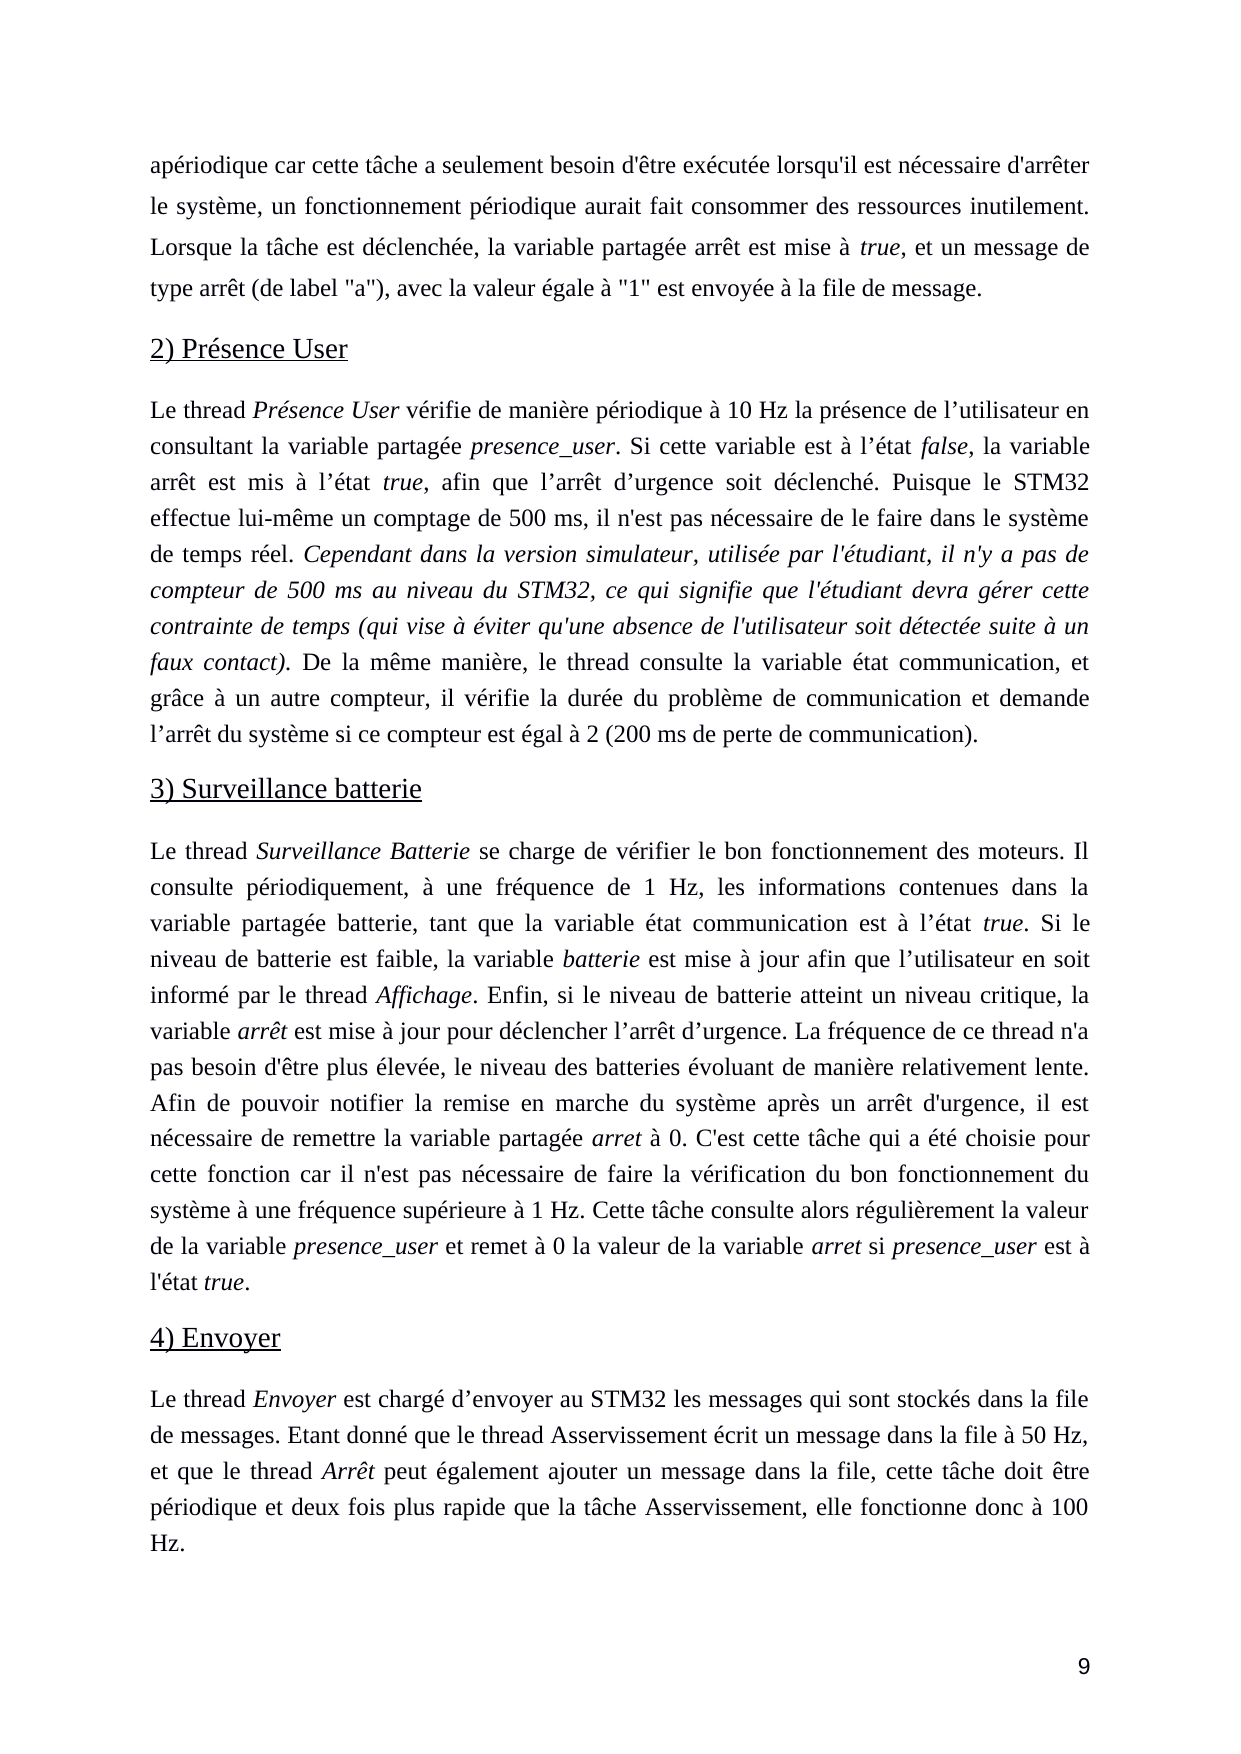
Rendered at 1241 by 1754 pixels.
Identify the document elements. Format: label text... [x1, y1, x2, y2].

text 3) Surveillance batterie [150, 771, 1090, 805]
text Le thread Envoyer est chargé d’envoyer au STM32 les messages qui sont stockés dans la file de messages. Etant donné que le thread Asservissement écrit un message dans la file à 50 Hz, et que le thread Arrêt peut également ajouter un message dans la file, cette tâche doit être périodique et deux fois plus rapide que la tâche Asservissement, elle fonctionne donc à 100 Hz. [150, 1384, 1090, 1557]
text 2) Présence User [150, 331, 1090, 364]
text Le thread Présence User vérifie de manière périodique à 10 Hz la présence de l’utilisateur en consultant la variable partagée presence_user. Si cette variable est à l’état false, la variable arrêt est mis à l’état true, afin que l’arrêt d’urgence soit déclenché. Puisque le STM32 effectue lui-même un comptage de 500 ms, il n'est pas nécessaire de le faire dans le système de temps réel. Cependant dans la version simulateur, utilisée par l'étudiant, il n'y a pas de compteur de 500 ms au niveau du STM32, ce qui signifie que l'étudiant devra gérer cette contrainte de temps (qui vise à éviter qu'une absence de l'utilisateur soit détectée suite à un faux contact). De la même manière, le thread consulte la variable état communication, et grâce à un autre compteur, il vérifie la durée du problème de communication et demande l’arrêt du système si ce compteur est égal à 2 (200 ms de perte de communication). [150, 395, 1090, 748]
text apériodique car cette tâche a seulement besoin d'être exécutée lorsqu'il est nécessaire d'arrêter le système, un fonctionnement périodique aurait fait consommer des ressources inutilement. Lorsque la tâche est déclenchée, la variable partagée arrêt est mise à true, et un message de type arrêt (de label "a"), avec la valeur égale à "1" est envoyée à la file de message. [150, 150, 1090, 302]
text 4) Envoyer [150, 1320, 1090, 1353]
text Le thread Surveillance Batterie se charge de vérifier le bon fonctionnement des moteurs. Il consulte périodiquement, à une fréquence de 1 Hz, les informations contenues dans la variable partagée batterie, tant que la variable état communication est à l’état true. Si le niveau de batterie est faible, la variable batterie est mise à jour afin que l’utilisateur en soit informé par le thread Affichage. Enfin, si le niveau de batterie atteint un niveau critique, la variable arrêt est mise à jour pour déclencher l’arrêt d’urgence. La fréquence de ce thread n'a pas besoin d'être plus élevée, le niveau des batteries évoluant de manière relativement lente. Afin de pouvoir notifier la remise en marche du système après un arrêt d'urgence, il est nécessaire de remettre la variable partagée arret à 0. C'est cette tâche qui a été choisie pour cette fonction car il n'est pas nécessaire de faire la vérification du bon fonctionnement du système à une fréquence supérieure à 1 Hz. Cette tâche consulte alors régulièrement la valeur de la variable presence_user et remet à 0 la valeur de la variable arret si presence_user est à l'état true. [150, 836, 1090, 1296]
